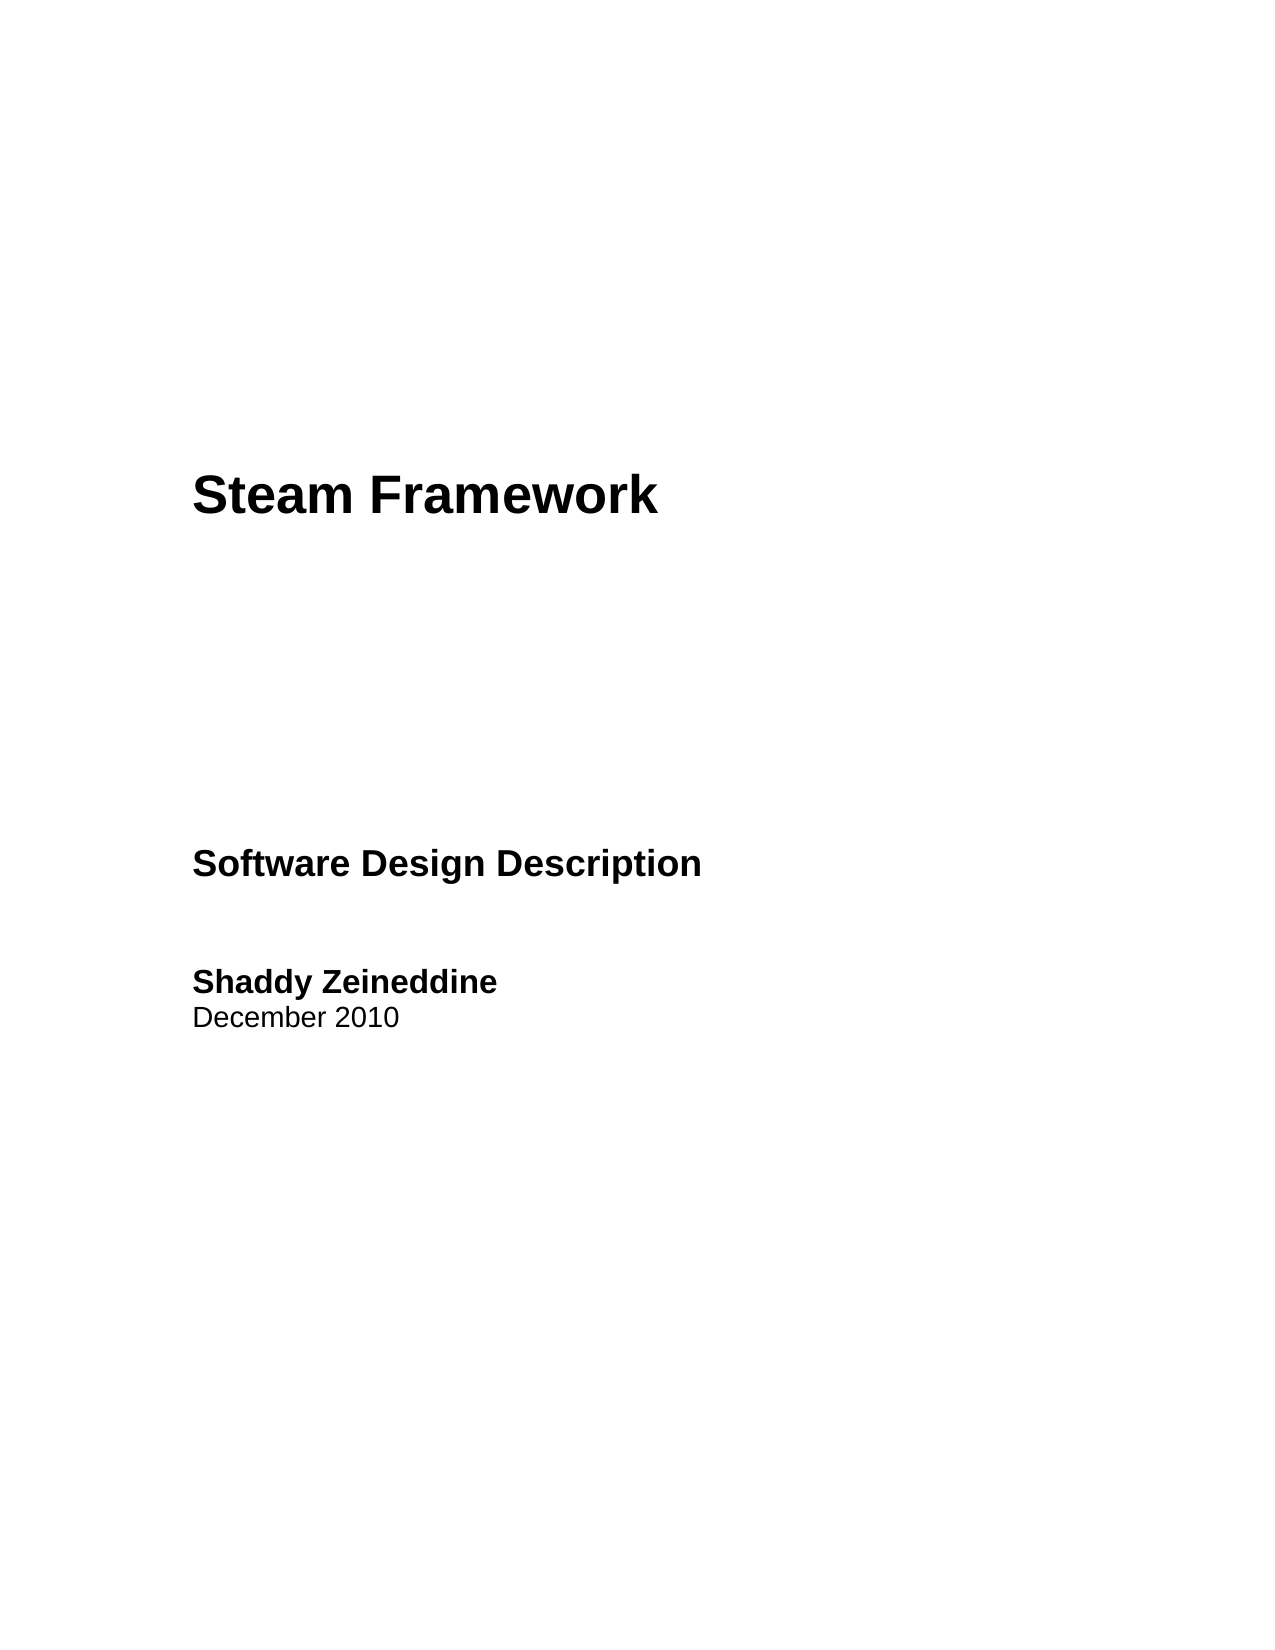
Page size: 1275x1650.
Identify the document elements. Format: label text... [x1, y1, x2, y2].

text Software Design Description [118, 842, 1157, 885]
text Shaddy Zeineddine [118, 962, 1157, 1000]
text December 2010 [118, 1000, 1157, 1034]
text Steam Framework [118, 463, 1157, 525]
